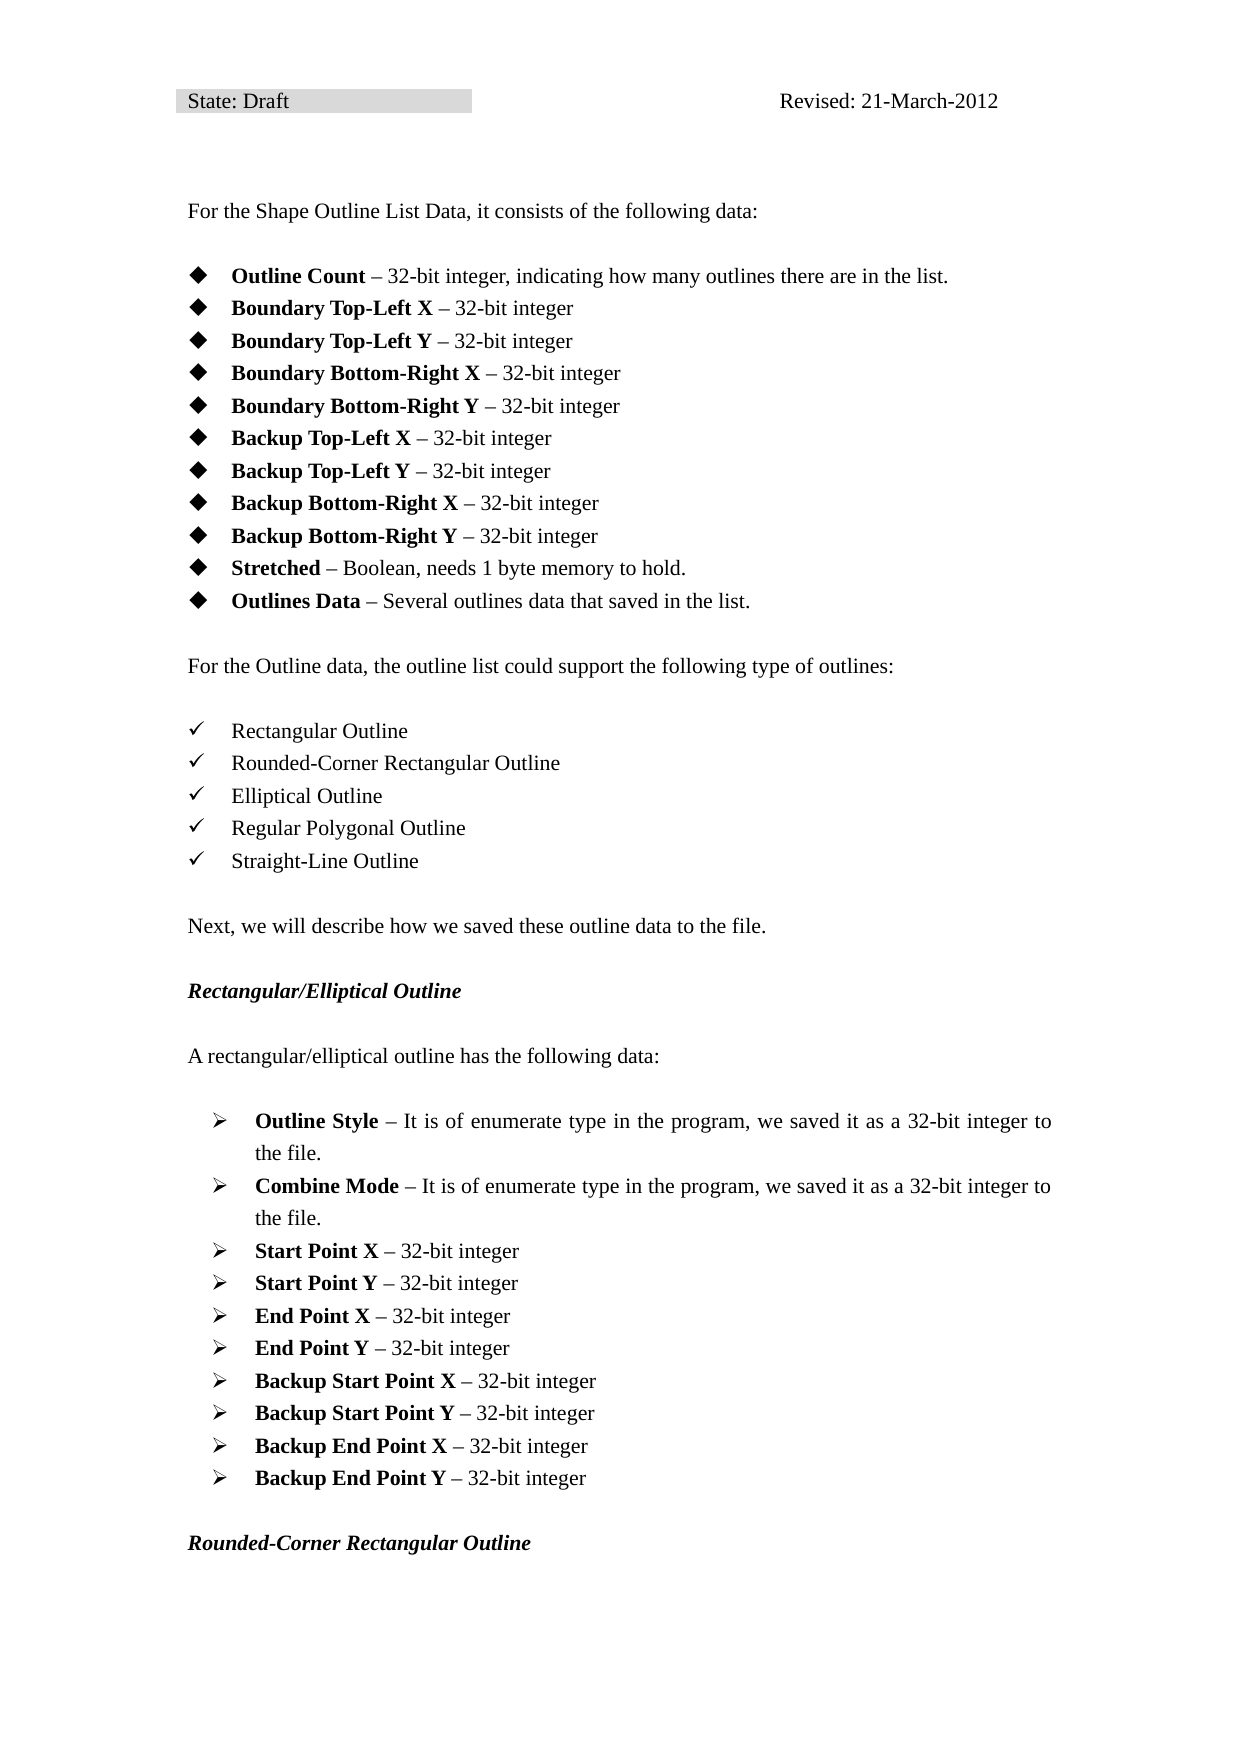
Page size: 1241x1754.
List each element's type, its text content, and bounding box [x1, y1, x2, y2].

text For the Shape Outline List Data, it consists of the following data: [187, 194, 1053, 227]
list Backup Start Point X – 32-bit integer [211, 1364, 1053, 1397]
list Rounded-Corner Rectangular Outline [187, 747, 1053, 779]
list Boundary Top-Left X – 32-bit integer [187, 292, 1053, 324]
list Combine Mode – It is of enumerate type in the program, we saved it as a 32-bit integer to the file. [211, 1169, 1053, 1234]
list Boundary Bottom-Right Y – 32-bit integer [187, 389, 1053, 422]
text Rectangular/Elliptical Outline [187, 974, 1053, 1007]
list Backup End Point X – 32-bit integer [211, 1429, 1053, 1462]
list Outline Style – It is of enumerate type in the program, we saved it as a 32-bit integer to the file. [211, 1104, 1053, 1169]
list Backup Bottom-Right Y – 32-bit integer [187, 519, 1053, 552]
text A rectangular/elliptical outline has the following data: [187, 1039, 1053, 1072]
list Start Point Y – 32-bit integer [211, 1267, 1053, 1299]
list Straight-Line Outline [187, 844, 1053, 877]
list Backup Bottom-Right X – 32-bit integer [187, 487, 1053, 519]
list Backup Top-Left Y – 32-bit integer [187, 454, 1053, 487]
list Rectangular Outline [187, 714, 1053, 747]
list Stretched – Boolean, needs 1 byte memory to hold. [187, 552, 1053, 584]
list Backup Start Point Y – 32-bit integer [211, 1397, 1053, 1429]
list End Point Y – 32-bit integer [211, 1332, 1053, 1364]
text Next, we will describe how we saved these outline data to the file. [187, 909, 1053, 942]
list Outlines Data – Several outlines data that saved in the list. [187, 584, 1053, 617]
list Boundary Bottom-Right X – 32-bit integer [187, 357, 1053, 389]
text For the Outline data, the outline list could support the following type of outlines: [187, 649, 1053, 682]
list Backup End Point Y – 32-bit integer [211, 1462, 1053, 1494]
list Backup Top-Left X – 32-bit integer [187, 422, 1053, 454]
list Boundary Top-Left Y – 32-bit integer [187, 324, 1053, 357]
list Elliptical Outline [187, 779, 1053, 812]
list Regular Polygonal Outline [187, 812, 1053, 844]
text Rounded-Corner Rectangular Outline [187, 1527, 1053, 1559]
list End Point X – 32-bit integer [211, 1299, 1053, 1332]
list Start Point X – 32-bit integer [211, 1234, 1053, 1267]
list Outline Count – 32-bit integer, indicating how many outlines there are in the list. [187, 259, 1053, 292]
